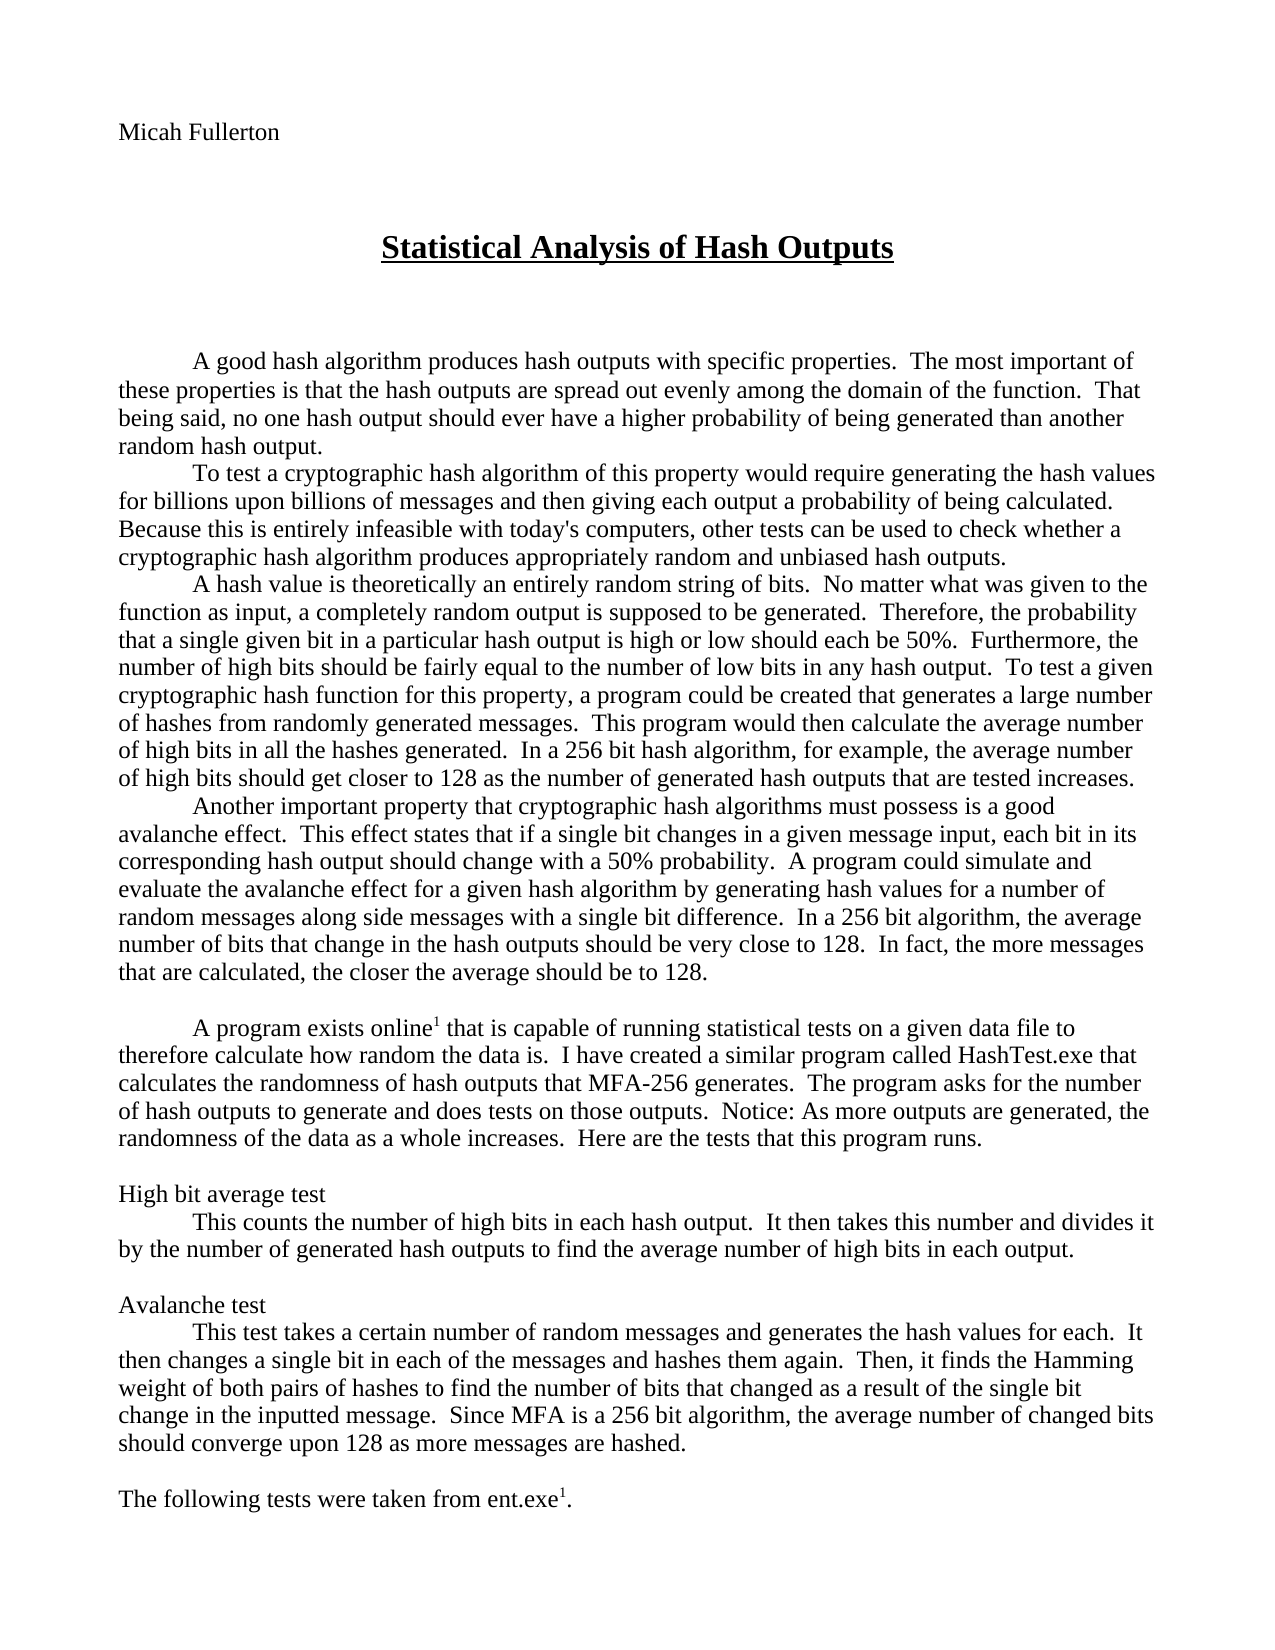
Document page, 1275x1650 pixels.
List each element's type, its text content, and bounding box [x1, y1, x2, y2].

text A hash value is theoretically an entirely random string of bits. No matter what was given to the function as input, a completely random output is supposed to be generated. Therefore, the probability that a single given bit in a particular hash output is high or low should each be 50%. Furthermore, the number of high bits should be fairly equal to the number of low bits in any hash output. To test a given cryptographic hash function for this property, a program could be created that generates a large number of hashes from randomly generated messages. This program would then calculate the average number of high bits in all the hashes generated. In a 256 bit hash algorithm, for example, the average number of high bits should get closer to 128 as the number of generated hash outputs that are tested increases. [118, 570, 1157, 792]
text To test a cryptographic hash algorithm of this property would require generating the hash values for billions upon billions of messages and then giving each output a probability of being calculated. Because this is entirely infeasible with today's computers, other tests can be used to check whether a cryptographic hash algorithm produces appropriately random and unbiased hash outputs. [118, 459, 1157, 570]
text The following tests were taken from ent.exe1. [118, 1485, 1157, 1512]
text High bit average test [118, 1180, 1157, 1208]
text Another important property that cryptographic hash algorithms must possess is a good avalanche effect. This effect states that if a single bit changes in a given message input, each bit in its corresponding hash output should change with a 50% probability. A program could simulate and evaluate the avalanche effect for a given hash algorithm by generating hash values for a number of random messages along side messages with a single bit difference. In a 256 bit algorithm, the average number of bits that change in the hash outputs should be very close to 128. In fact, the more messages that are calculated, the closer the average should be to 128. [118, 792, 1157, 986]
text This counts the number of high bits in each hash output. It then takes this number and divides it by the number of generated hash outputs to find the average number of high bits in each output. [118, 1208, 1157, 1263]
text Avalanche test [118, 1291, 1157, 1318]
text A good hash algorithm produces hash outputs with specific properties. The most important of these properties is that the hash outputs are spread out evenly among the domain of the function. That being said, no one hash output should ever have a higher probability of being generated than another random hash output. [118, 339, 1157, 459]
text This test takes a certain number of random messages and generates the hash values for each. It then changes a single bit in each of the messages and hashes them again. Then, it finds the Hamming weight of both pairs of hashes to find the number of bits that changed as a result of the single bit change in the inputted message. Since MFA is a 256 bit algorithm, the average number of changed bits should converge upon 128 as more messages are hashed. [118, 1318, 1157, 1457]
text Statistical Analysis of Hash Outputs [118, 229, 1157, 266]
text A program exists online1 that is capable of running statistical tests on a given data file to therefore calculate how random the data is. I have created a similar program called HashTest.exe that calculates the randomness of hash outputs that MFA-256 generates. The program asks for the number of hash outputs to generate and does tests on those outputs. Notice: As more outputs are generated, the randomness of the data as a whole increases. Here are the tests that this program runs. [118, 1014, 1157, 1152]
text Micah Fullerton [118, 118, 1157, 146]
